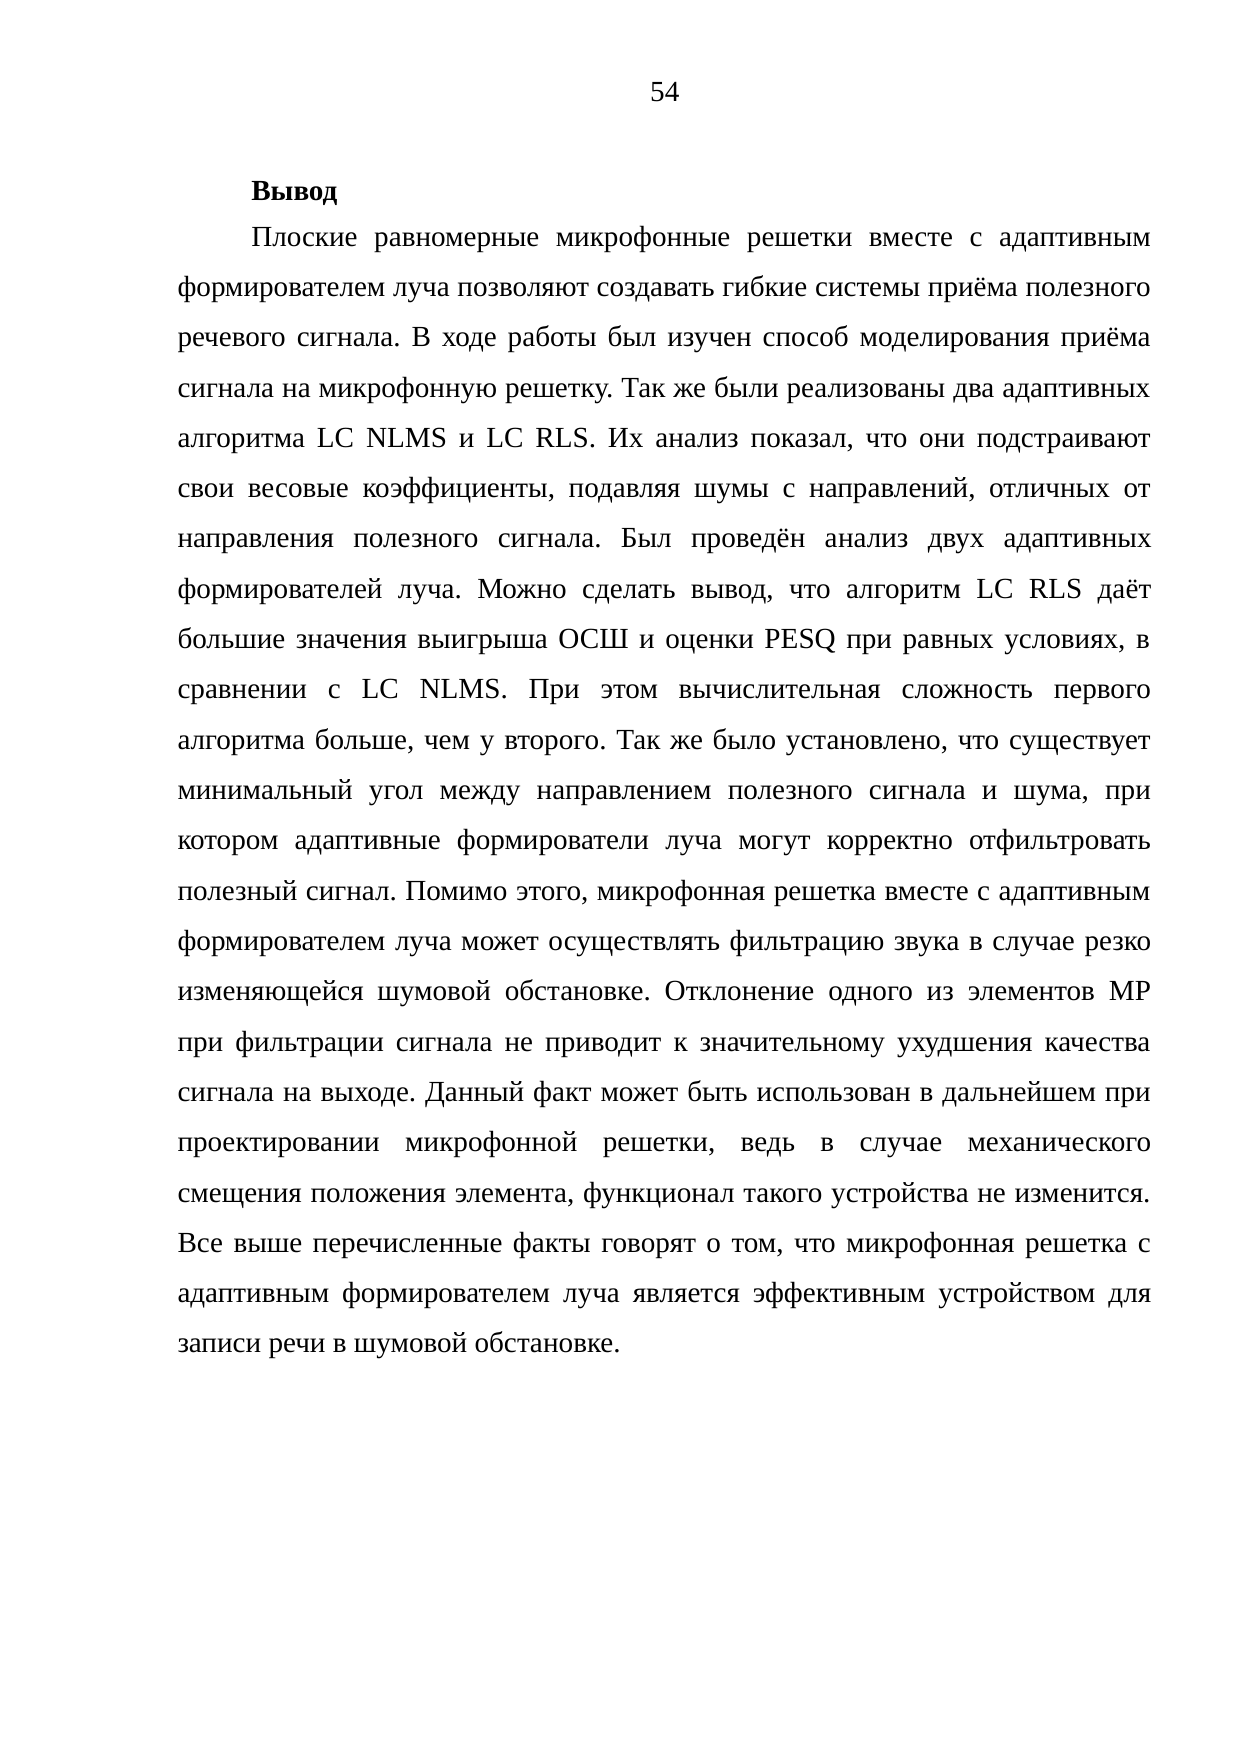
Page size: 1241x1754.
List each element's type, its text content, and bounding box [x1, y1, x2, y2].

subtitle Вывод [177, 173, 1152, 206]
text Плоские равномерные микрофонные решетки вместе с адаптивным формирователем луча позволяют создавать гибкие системы приёма полезного речевого сигнала. В ходе работы был изучен способ моделирования приёма сигнала на микрофонную решетку. Так же были реализованы два адаптивных алгоритма LC NLMS и LC RLS. Их анализ показал, что они подстраивают свои весовые коэффициенты, подавляя шумы с направлений, отличных от направления полезного сигнала. Был проведён анализ двух адаптивных формирователей луча. Можно сделать вывод, что алгоритм LC RLS даёт большие значения выигрыша ОСШ и оценки PESQ при равных условиях, в сравнении с LC NLMS. При этом вычислительная сложность первого алгоритма больше, чем у второго. Так же было установлено, что существует минимальный угол между направлением полезного сигнала и шума, при котором адаптивные формирователи луча могут корректно отфильтровать полезный сигнал. Помимо этого, микрофонная решетка вместе с адаптивным формирователем луча может осуществлять фильтрацию звука в случае резко изменяющейся шумовой обстановке. Отклонение одного из элементов МР при фильтрации сигнала не приводит к значительному ухудшения качества сигнала на выходе. Данный факт может быть использован в дальнейшем при проектировании микрофонной решетки, ведь в случае механического смещения положения элемента, функционал такого устройства не изменится. Все выше перечисленные факты говорят о том, что микрофонная решетка с адаптивным формирователем луча является эффективным устройством для записи речи в шумовой обстановке. [177, 219, 1152, 1359]
